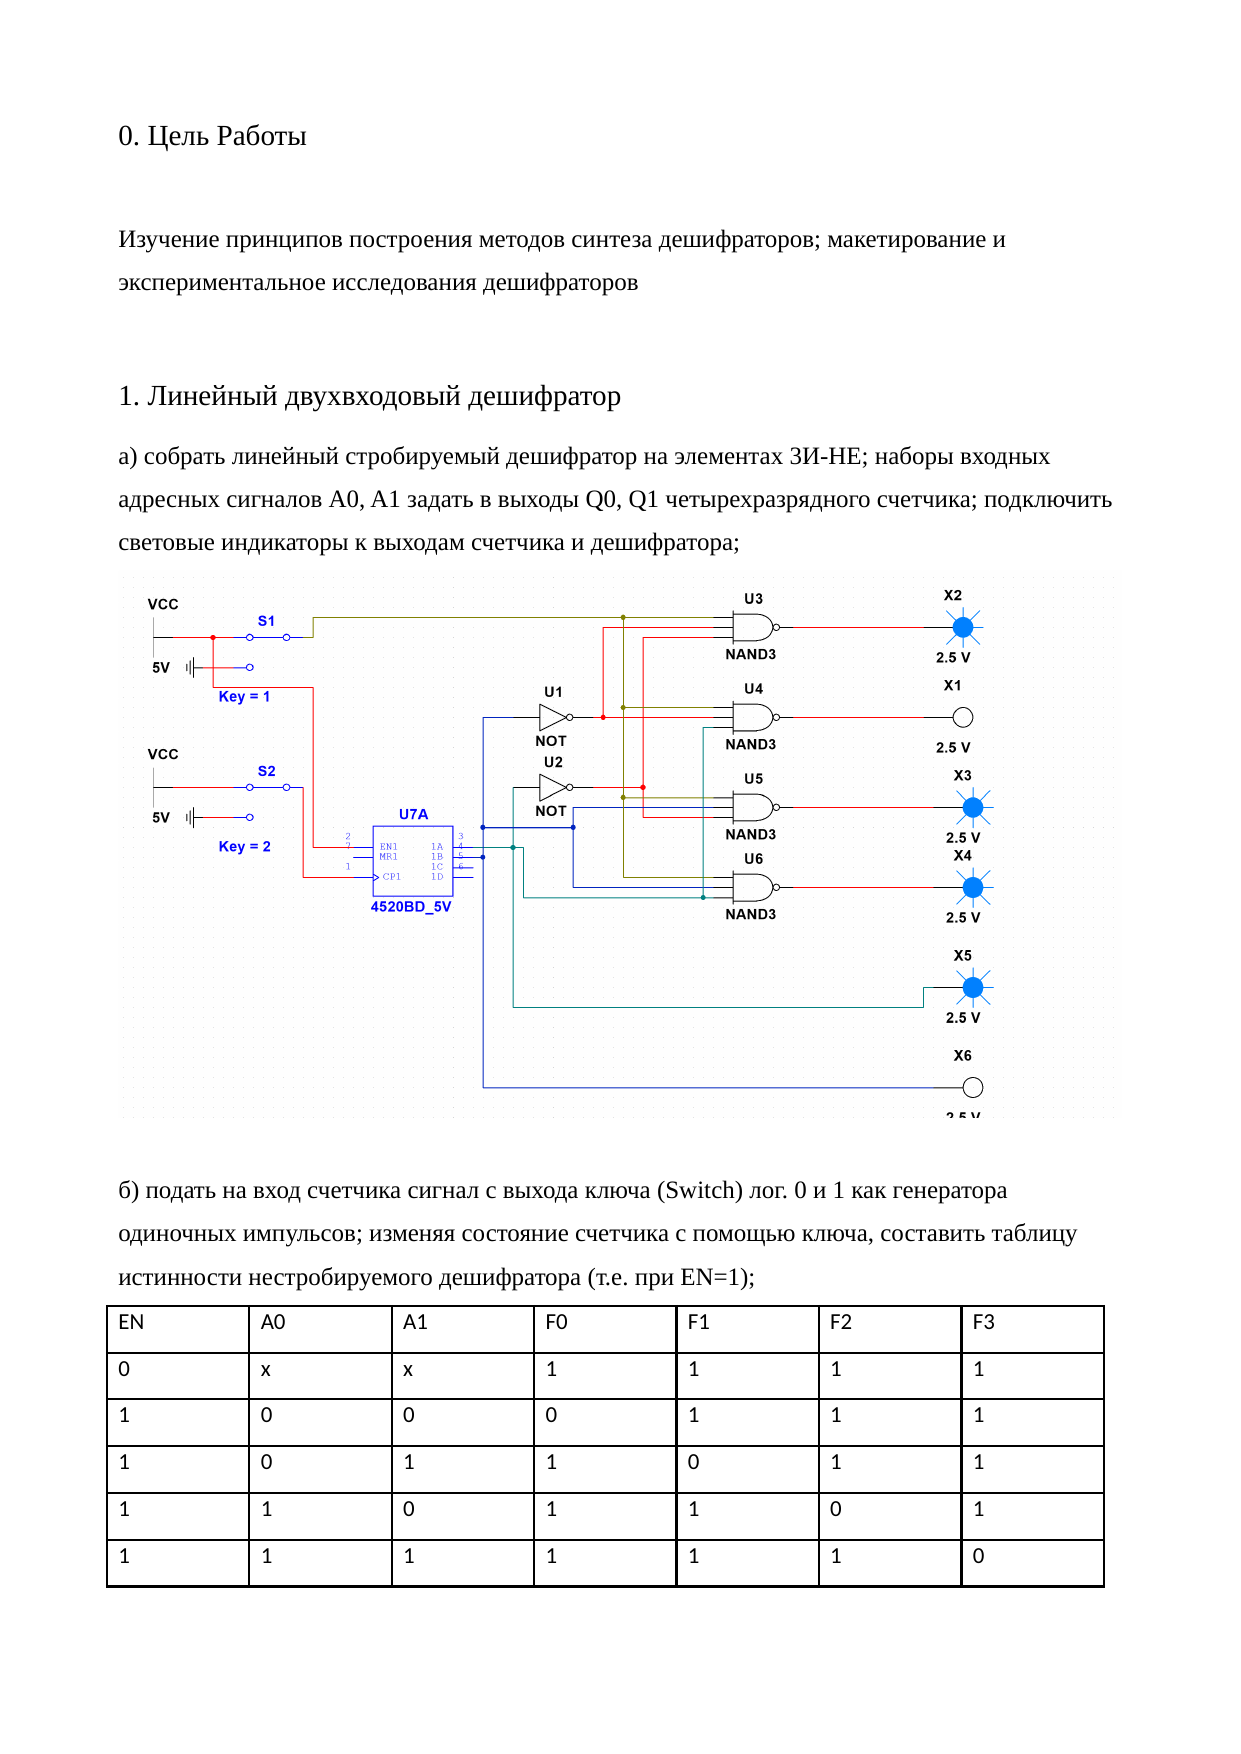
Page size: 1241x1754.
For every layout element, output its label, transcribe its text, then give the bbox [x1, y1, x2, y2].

table_cell 1 [678, 1354, 818, 1398]
table_cell 1 [820, 1541, 960, 1585]
table_cell 1 [963, 1354, 1103, 1398]
table_cell 1 [535, 1541, 675, 1585]
picture [118, 570, 1123, 1118]
table_cell 1 [108, 1541, 248, 1585]
table_cell 1 [250, 1541, 391, 1585]
table_header A1 [393, 1307, 533, 1352]
table_cell 0 [393, 1400, 533, 1445]
subtitle 0. Цель Работы [118, 118, 1122, 152]
table_header F0 [535, 1307, 675, 1352]
table_cell 1 [678, 1541, 818, 1585]
table_cell 1 [678, 1400, 818, 1445]
table_cell 0 [678, 1447, 818, 1492]
table_cell 1 [393, 1447, 533, 1492]
table_cell 1 [678, 1494, 818, 1539]
text а) собрать линейный стробируемый дешифратор на элементах 3И-НЕ; наборы входных адресных сигналов A0, A1 задать в выходы Q0, Q1 четырехразрядного счетчика; подключить световые индикаторы к выходам счетчика и дешифратора; [118, 441, 1122, 556]
table_cell 0 [250, 1400, 391, 1445]
table_cell 1 [535, 1494, 675, 1539]
text Изучение принципов построения методов синтеза дешифраторов; макетирование и экспериментальное исследования дешифраторов [118, 224, 1122, 296]
table_cell 0 [963, 1541, 1103, 1585]
table_cell x [250, 1354, 391, 1398]
table_cell 1 [820, 1447, 960, 1492]
table_header F3 [963, 1307, 1103, 1352]
table_cell 1 [963, 1494, 1103, 1539]
table_cell 1 [108, 1494, 248, 1539]
text б) подать на вход счетчика сигнал с выхода ключа (Switch) лог. 0 и 1 как генератора одиночных импульсов; изменяя состояние счетчика с помощью ключа, составить таблицу истинности нестробируемого дешифратора (т.е. при ЕN=1); [118, 1175, 1122, 1290]
table_cell 1 [963, 1447, 1103, 1492]
table_cell 1 [535, 1447, 675, 1492]
table_cell 0 [108, 1354, 248, 1398]
table_cell 0 [535, 1400, 675, 1445]
table_cell 0 [393, 1494, 533, 1539]
table_header EN [108, 1307, 248, 1352]
table_cell 1 [963, 1400, 1103, 1445]
table_cell 1 [820, 1354, 960, 1398]
table_header A0 [250, 1307, 391, 1352]
subtitle 1. Линейный двухвходовый дешифратор [118, 378, 1122, 412]
table_header F1 [678, 1307, 818, 1352]
table_cell 0 [250, 1447, 391, 1492]
table_cell 1 [108, 1447, 248, 1492]
table_header F2 [820, 1307, 960, 1352]
table_cell 1 [108, 1400, 248, 1445]
table_cell x [393, 1354, 533, 1398]
table_cell 1 [535, 1354, 675, 1398]
table_cell 1 [393, 1541, 533, 1585]
table_cell 1 [820, 1400, 960, 1445]
table_cell 1 [250, 1494, 391, 1539]
table_cell 0 [820, 1494, 960, 1539]
